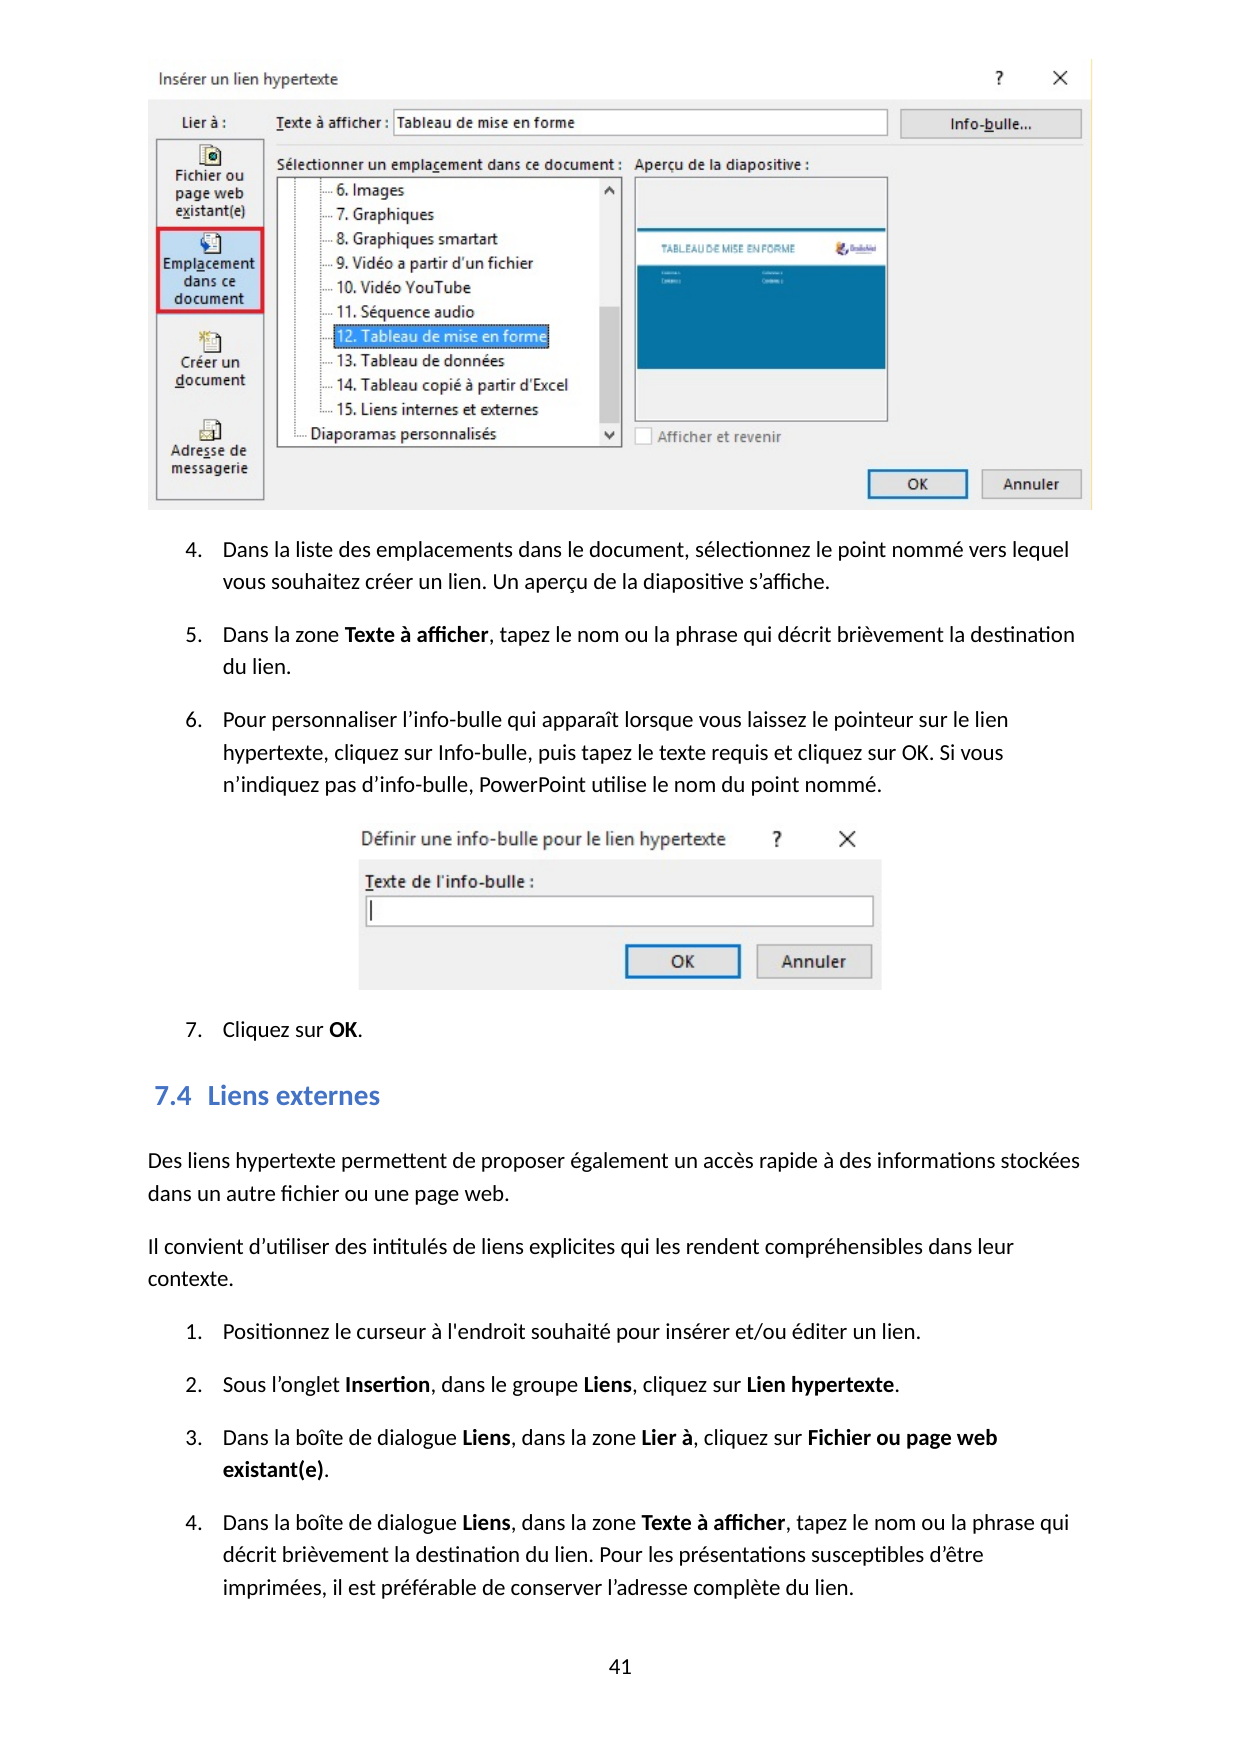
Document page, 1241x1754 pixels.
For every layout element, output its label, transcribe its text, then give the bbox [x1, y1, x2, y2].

list Dans la liste des emplacements dans le document, sélectionnez le point nommé vers lequel vous souhaitez créer un lien. Un aperçu de la diapositive s’affiche. [185, 535, 1093, 595]
picture [358, 823, 882, 990]
list Dans la zone Texte à afficher, tapez le nom ou la phrase qui décrit brièvement la destination du lien. [185, 620, 1093, 681]
text Il convient d’utiliser des intitulés de liens explicites qui les rendent compréhensibles dans leur contexte. [148, 1232, 1093, 1292]
list Sous l’onglet Insertion, dans le groupe Liens, cliquez sur Lien hypertexte. [185, 1370, 1093, 1398]
list Dans la boîte de dialogue Liens, dans la zone Texte à afficher, tapez le nom ou la phrase qui décrit brièvement la destination du lien. Pour les présentations susceptibles d’être imprimées, il est préférable de conserver l’adresse complète du lien. [185, 1508, 1093, 1601]
list Pour personnaliser l’info-bulle qui apparaît lorsque vous laissez le pointeur sur le lien hypertexte, cliquez sur Info-bulle, puis tapez le texte requis et cliquez sur OK. Si vous n’indiquez pas d’info-bulle, PowerPoint utilise le nom du point nommé. [185, 706, 1093, 798]
subtitle Liens externes [148, 1077, 1093, 1112]
list Dans la boîte de dialogue Liens, dans la zone Lier à, cliquez sur Fichier ou page web existant(e). [185, 1423, 1093, 1483]
text Des liens hypertexte permettent de proposer également un accès rapide à des informations stockées dans un autre fichier ou une page web. [148, 1147, 1093, 1207]
picture [148, 59, 1093, 510]
list Cliquez sur OK. [185, 1015, 1093, 1043]
list Positionnez le curseur à l'endroit souhaité pour insérer et/ou éditer un lien. [185, 1317, 1093, 1345]
